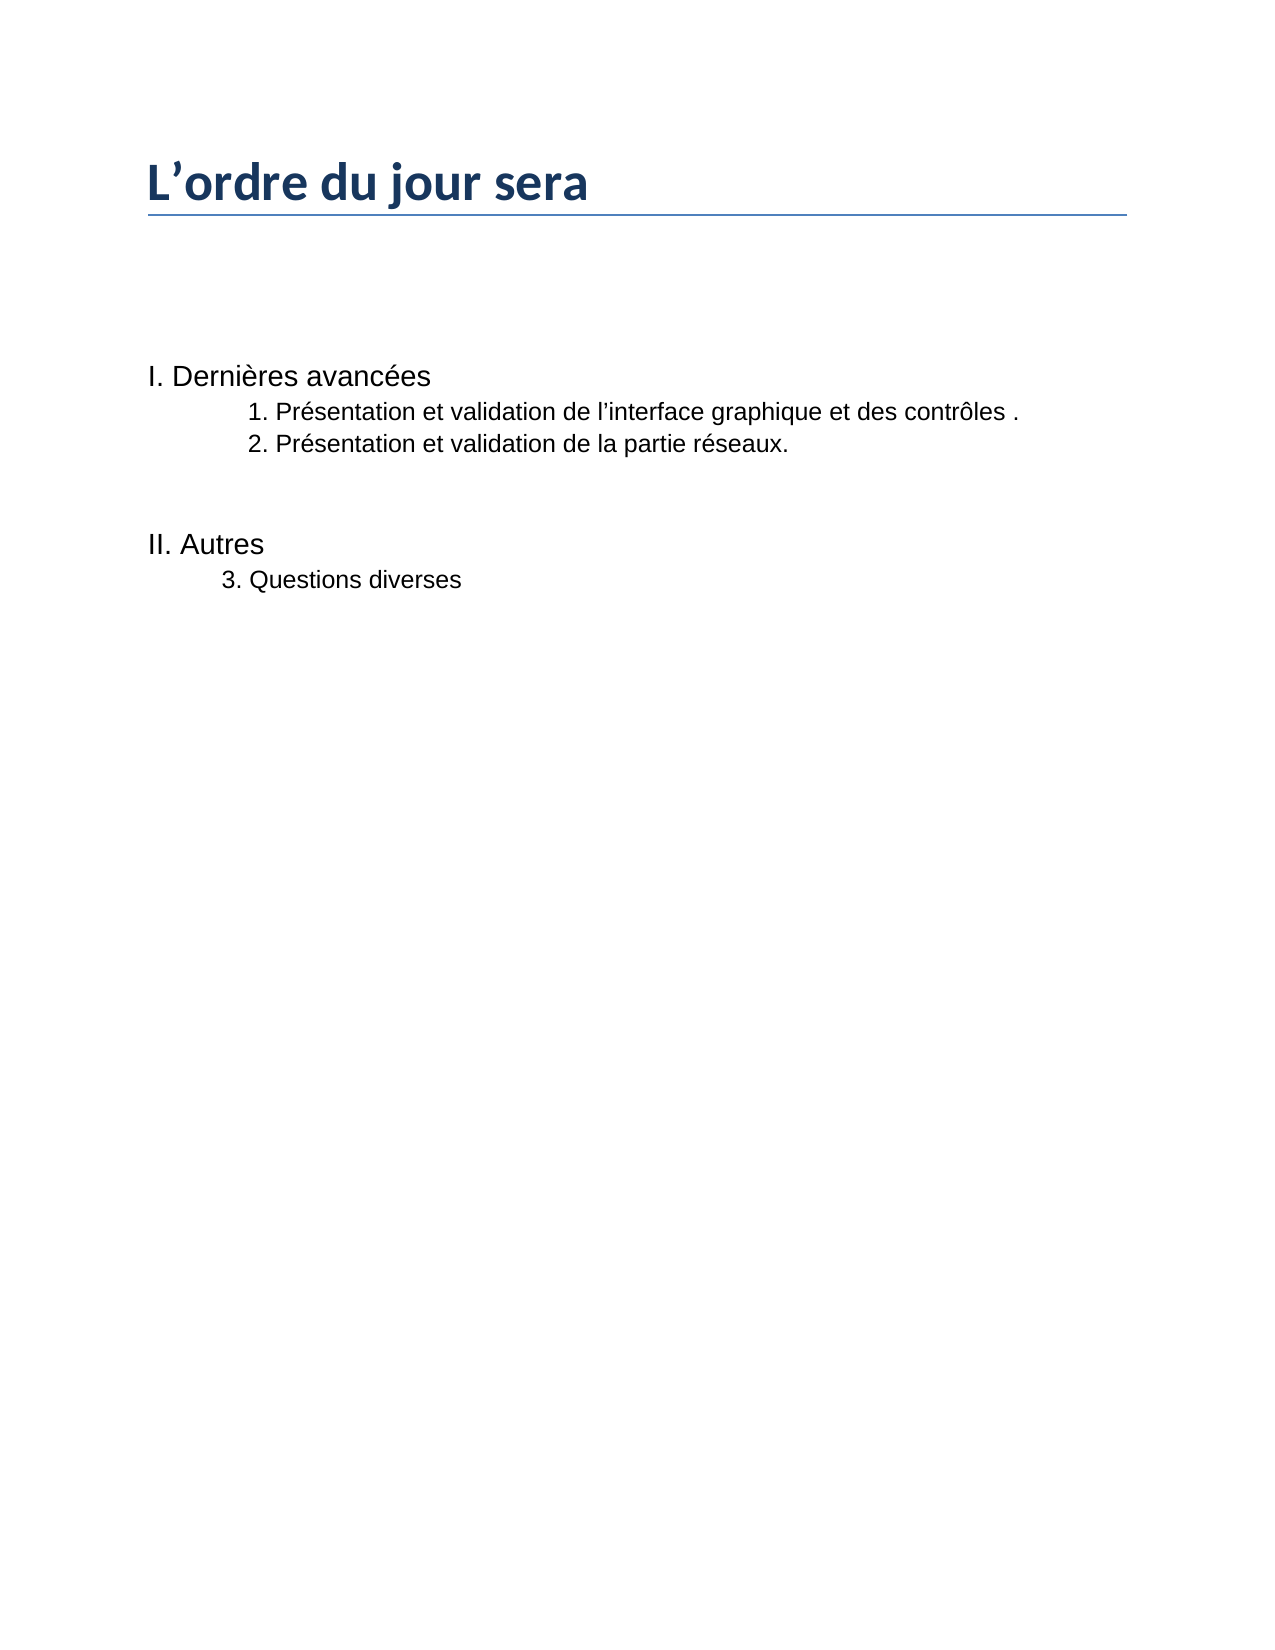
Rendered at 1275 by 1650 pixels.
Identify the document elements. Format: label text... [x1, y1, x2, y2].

text 3. Questions diverses [148, 564, 1127, 593]
text II. Autres [148, 527, 1127, 561]
title L’ordre du jour sera [148, 148, 1127, 214]
text 2. Présentation et validation de la partie réseaux. [248, 429, 1127, 458]
text I. Dernières avancées [148, 359, 1127, 393]
text 1. Présentation et validation de l’interface graphique et des contrôles . [248, 397, 1127, 425]
